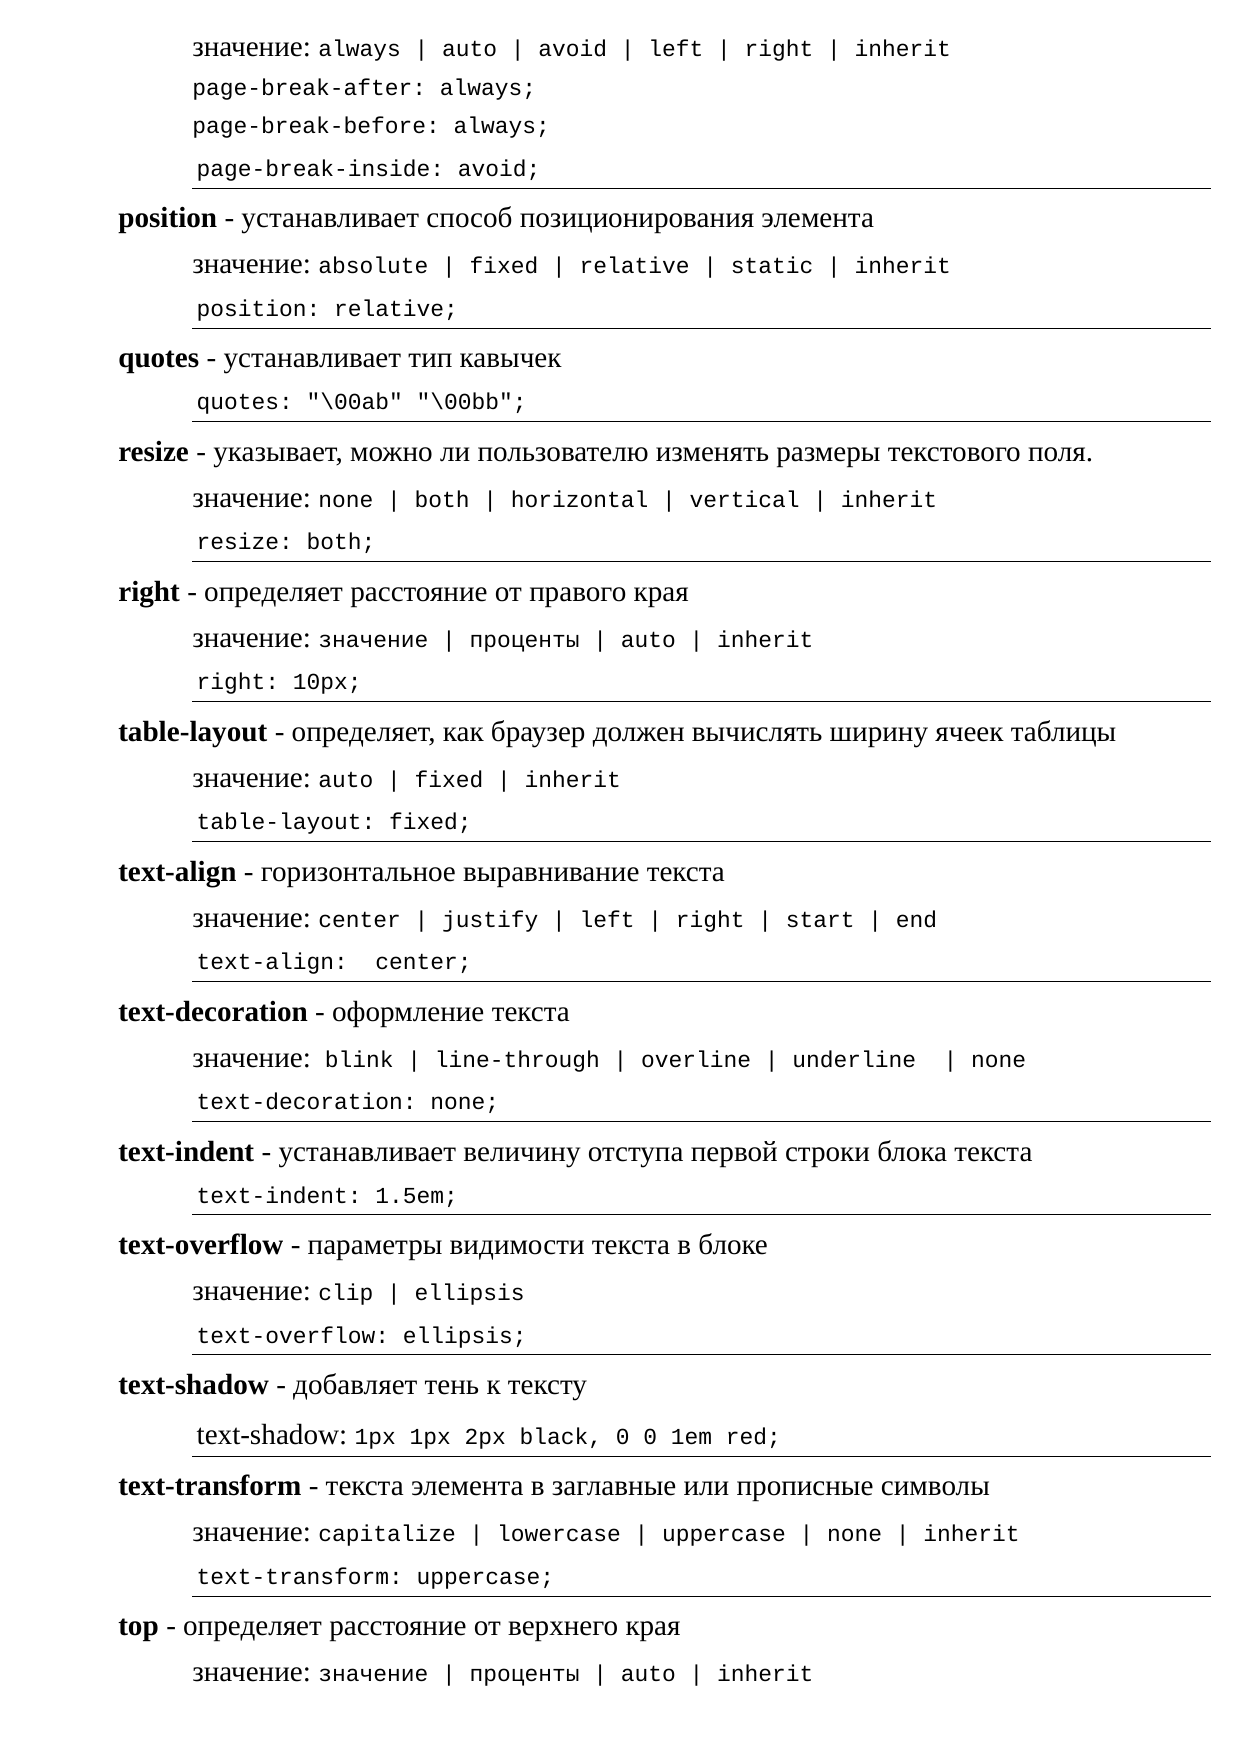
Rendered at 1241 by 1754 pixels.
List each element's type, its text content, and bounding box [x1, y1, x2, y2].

text page-break-before: always; [192, 114, 1211, 141]
text top - определяет расстояние от верхнего края [118, 1608, 1211, 1642]
text position - устанавливает способ позиционирования элемента [118, 200, 1211, 234]
text text-shadow - добавляет тень к тексту [118, 1367, 1211, 1401]
text значение: always | auto | avoid | left | right | inherit [192, 29, 1211, 64]
text значение: значение | проценты | auto | inherit [192, 620, 1211, 654]
text text-indent: 1.5em; [192, 1180, 1211, 1214]
text resize: both; [192, 526, 1211, 561]
text значение: capitalize | lowercase | uppercase | none | inherit [192, 1514, 1211, 1549]
text text-transform: uppercase; [192, 1561, 1211, 1596]
text значение: значение | проценты | auto | inherit [192, 1654, 1211, 1689]
text right: 10px; [192, 666, 1211, 701]
text text-align: center; [192, 946, 1211, 981]
text значение: clip | ellipsis [192, 1273, 1211, 1307]
text значение: absolute | fixed | relative | static | inherit [192, 246, 1211, 281]
text значение: center | justify | left | right | start | end [192, 900, 1211, 934]
text position: relative; [192, 293, 1211, 328]
text table-layout - определяет, как браузер должен вычислять ширину ячеек таблицы [118, 714, 1211, 747]
text text-transform - текста элемента в заглавные или прописные символы [118, 1468, 1211, 1502]
text text-indent - устанавливает величину отступа первой строки блока текста [118, 1134, 1211, 1167]
text text-overflow - параметры видимости текста в блоке [118, 1227, 1211, 1261]
text значение: blink | line-through | overline | underline | none [192, 1040, 1211, 1074]
text text-align - горизонтальное выравнивание текста [118, 854, 1211, 887]
text page-break-inside: avoid; [192, 153, 1211, 188]
text значение: auto | fixed | inherit [192, 760, 1211, 794]
text resize - указывает, можно ли пользователю изменять размеры текстового поля. [118, 434, 1211, 467]
text значение: none | both | horizontal | vertical | inherit [192, 480, 1211, 514]
text text-decoration: none; [192, 1086, 1211, 1121]
text text-overflow: ellipsis; [192, 1320, 1211, 1354]
text table-layout: fixed; [192, 806, 1211, 841]
text quotes - устанавливает тип кавычек [118, 340, 1211, 374]
text text-decoration - оформление текста [118, 994, 1211, 1027]
text quotes: "\00ab" "\00bb"; [192, 386, 1211, 421]
text text-shadow: 1px 1px 2px black, 0 0 1em red; [192, 1413, 1211, 1456]
text page-break-after: always; [192, 76, 1211, 102]
text right - определяет расстояние от правого края [118, 574, 1211, 607]
